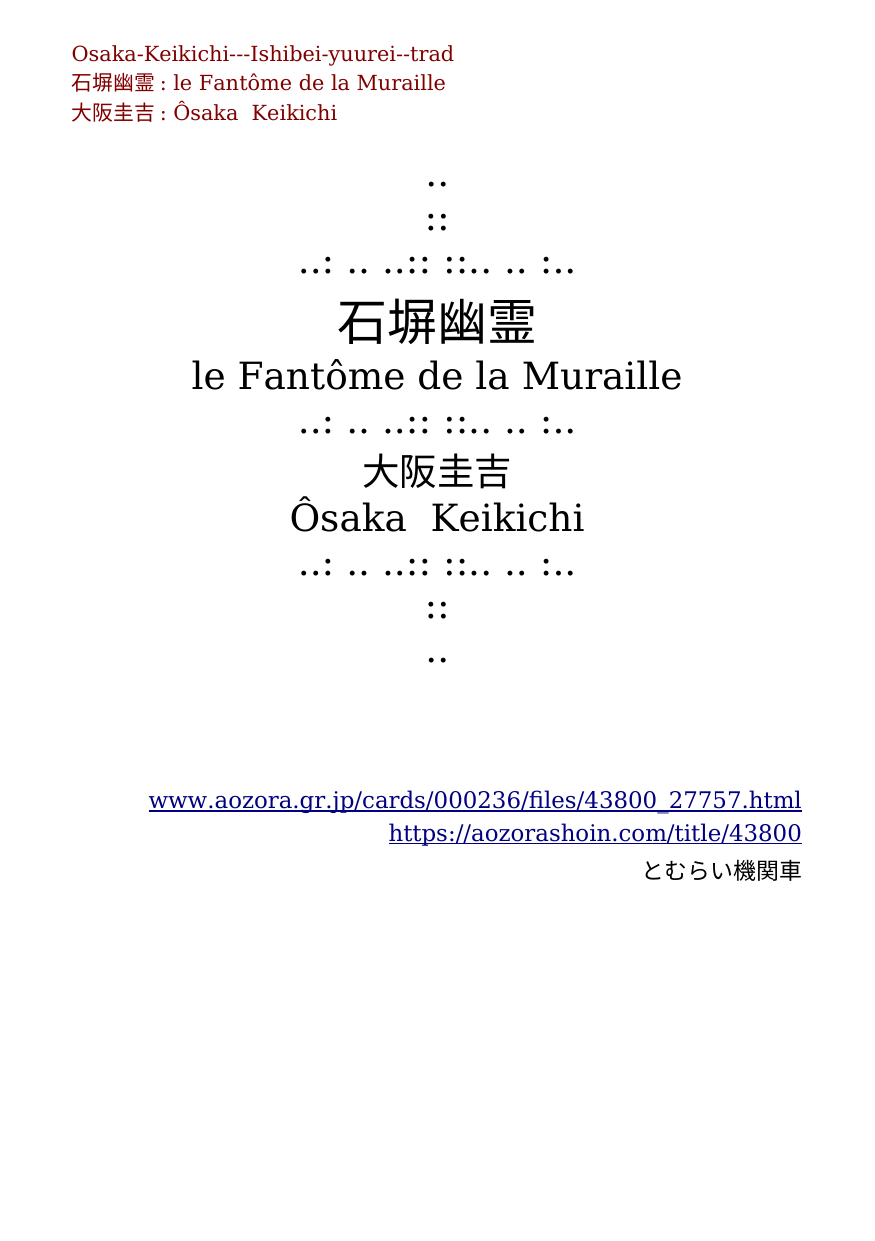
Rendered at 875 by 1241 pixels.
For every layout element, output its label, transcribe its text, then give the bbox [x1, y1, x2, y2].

text 大阪圭吉 : Ôsaka Keikichi [71, 96, 803, 127]
text 石塀幽霊 : le Fantôme de la Muraille [71, 66, 803, 96]
text とむらい機関車 [72, 853, 802, 886]
subtitle .. :: ..: .. ..:: ::.. .. :.. 石塀幽霊 le Fantôme de la Muraille ..: .. ..:: ::.. .. :.. 大阪圭吉 Ôsaka Keikichi ..: .. ..:: ::.. .. :.. :: .. [36, 152, 838, 671]
text https://aozorashoin.com/title/43800 [72, 820, 802, 847]
text Osaka-Keikichi---Ishibei-yuurei--trad [71, 42, 803, 66]
text www.aozora.gr.jp/cards/000236/files/43800_27757.html [72, 787, 802, 814]
